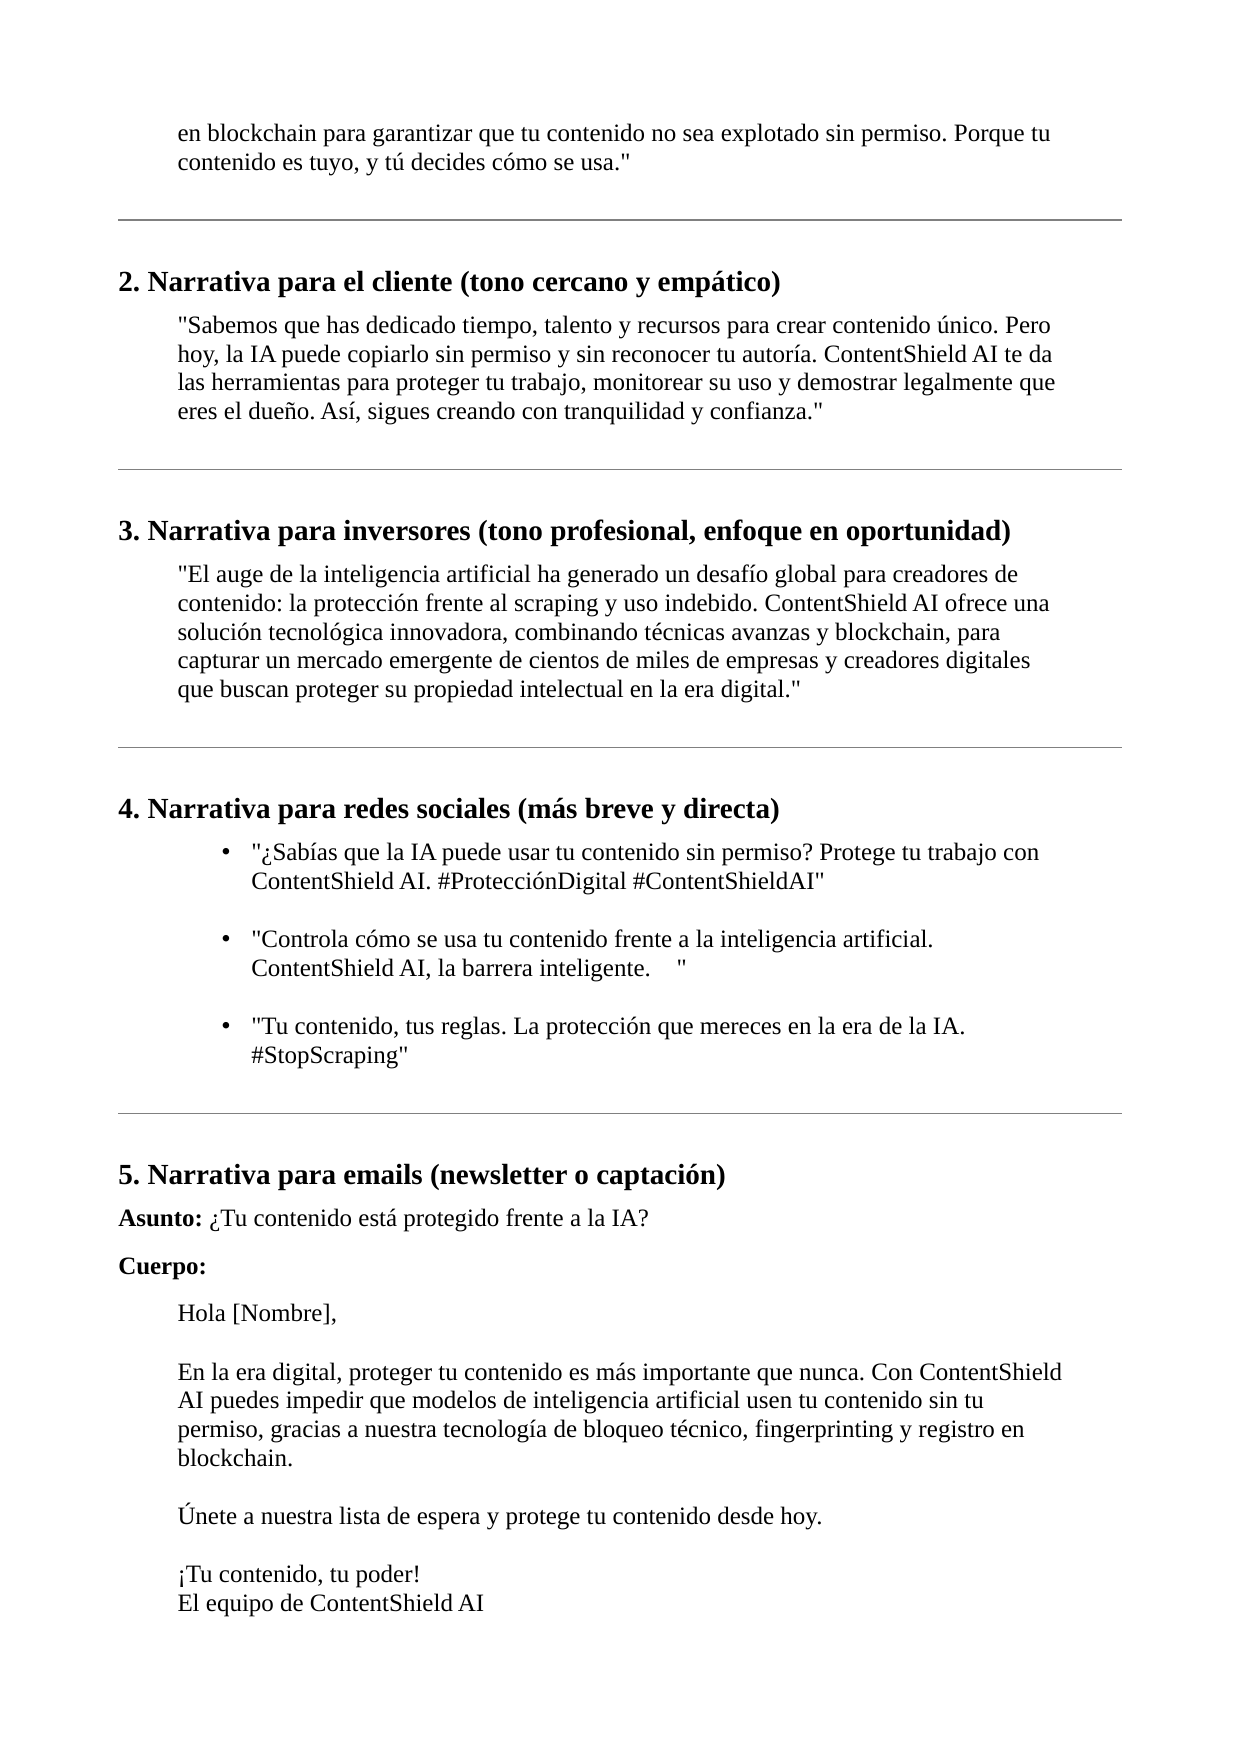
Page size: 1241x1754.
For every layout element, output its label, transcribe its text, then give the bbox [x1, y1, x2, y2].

subtitle 2. Narrativa para el cliente (tono cercano y empático) [118, 264, 1122, 297]
text Únete a nuestra lista de espera y protege tu contenido desde hoy. [177, 1501, 1063, 1530]
text "El auge de la inteligencia artificial ha generado un desafío global para creadores de contenido: la protección frente al scraping y uso indebido. ContentShield AI ofrece una solución tecnológica innovadora, combinando técnicas avanzas y blockchain, para capturar un mercado emergente de cientos de miles de empresas y creadores digitales que buscan proteger su propiedad intelectual en la era digital." [177, 559, 1063, 703]
list "Tu contenido, tus reglas. La protección que mereces en la era de la IA. #StopScraping" [222, 1011, 1063, 1069]
text "Sabemos que has dedicado tiempo, talento y recursos para crear contenido único. Pero hoy, la IA puede copiarlo sin permiso y sin reconocer tu autoría. ContentShield AI te da las herramientas para proteger tu trabajo, monitorear su uso y demostrar legalmente que eres el dueño. Así, sigues creando con tranquilidad y confianza." [177, 310, 1063, 425]
text en blockchain para garantizar que tu contenido no sea explotado sin permiso. Porque tu contenido es tuyo, y tú decides cómo se usa." [177, 118, 1063, 176]
text Hola [Nombre], [177, 1298, 1063, 1327]
list "¿Sabías que la IA puede usar tu contenido sin permiso? Protege tu trabajo con ContentShield AI. #ProtecciónDigital #ContentShieldAI" [222, 837, 1063, 895]
subtitle 5. Narrativa para emails (newsletter o captación) [118, 1157, 1122, 1191]
text Asunto: ¿Tu contenido está protegido frente a la IA? [118, 1203, 1122, 1232]
subtitle 4. Narrativa para redes sociales (más breve y directa) [118, 791, 1122, 825]
text En la era digital, proteger tu contenido es más importante que nunca. Con ContentShield AI puedes impedir que modelos de inteligencia artificial usen tu contenido sin tu permiso, gracias a nuestra tecnología de bloqueo técnico, fingerprinting y registro en blockchain. [177, 1357, 1063, 1472]
text Cuerpo: [118, 1251, 1122, 1280]
list "Controla cómo se usa tu contenido frente a la inteligencia artificial. ContentShield AI, la barrera inteligente. 🚀" [222, 924, 1063, 982]
subtitle 3. Narrativa para inversores (tono profesional, enfoque en oportunidad) [118, 513, 1122, 547]
text ¡Tu contenido, tu poder! El equipo de ContentShield AI [177, 1559, 1063, 1617]
